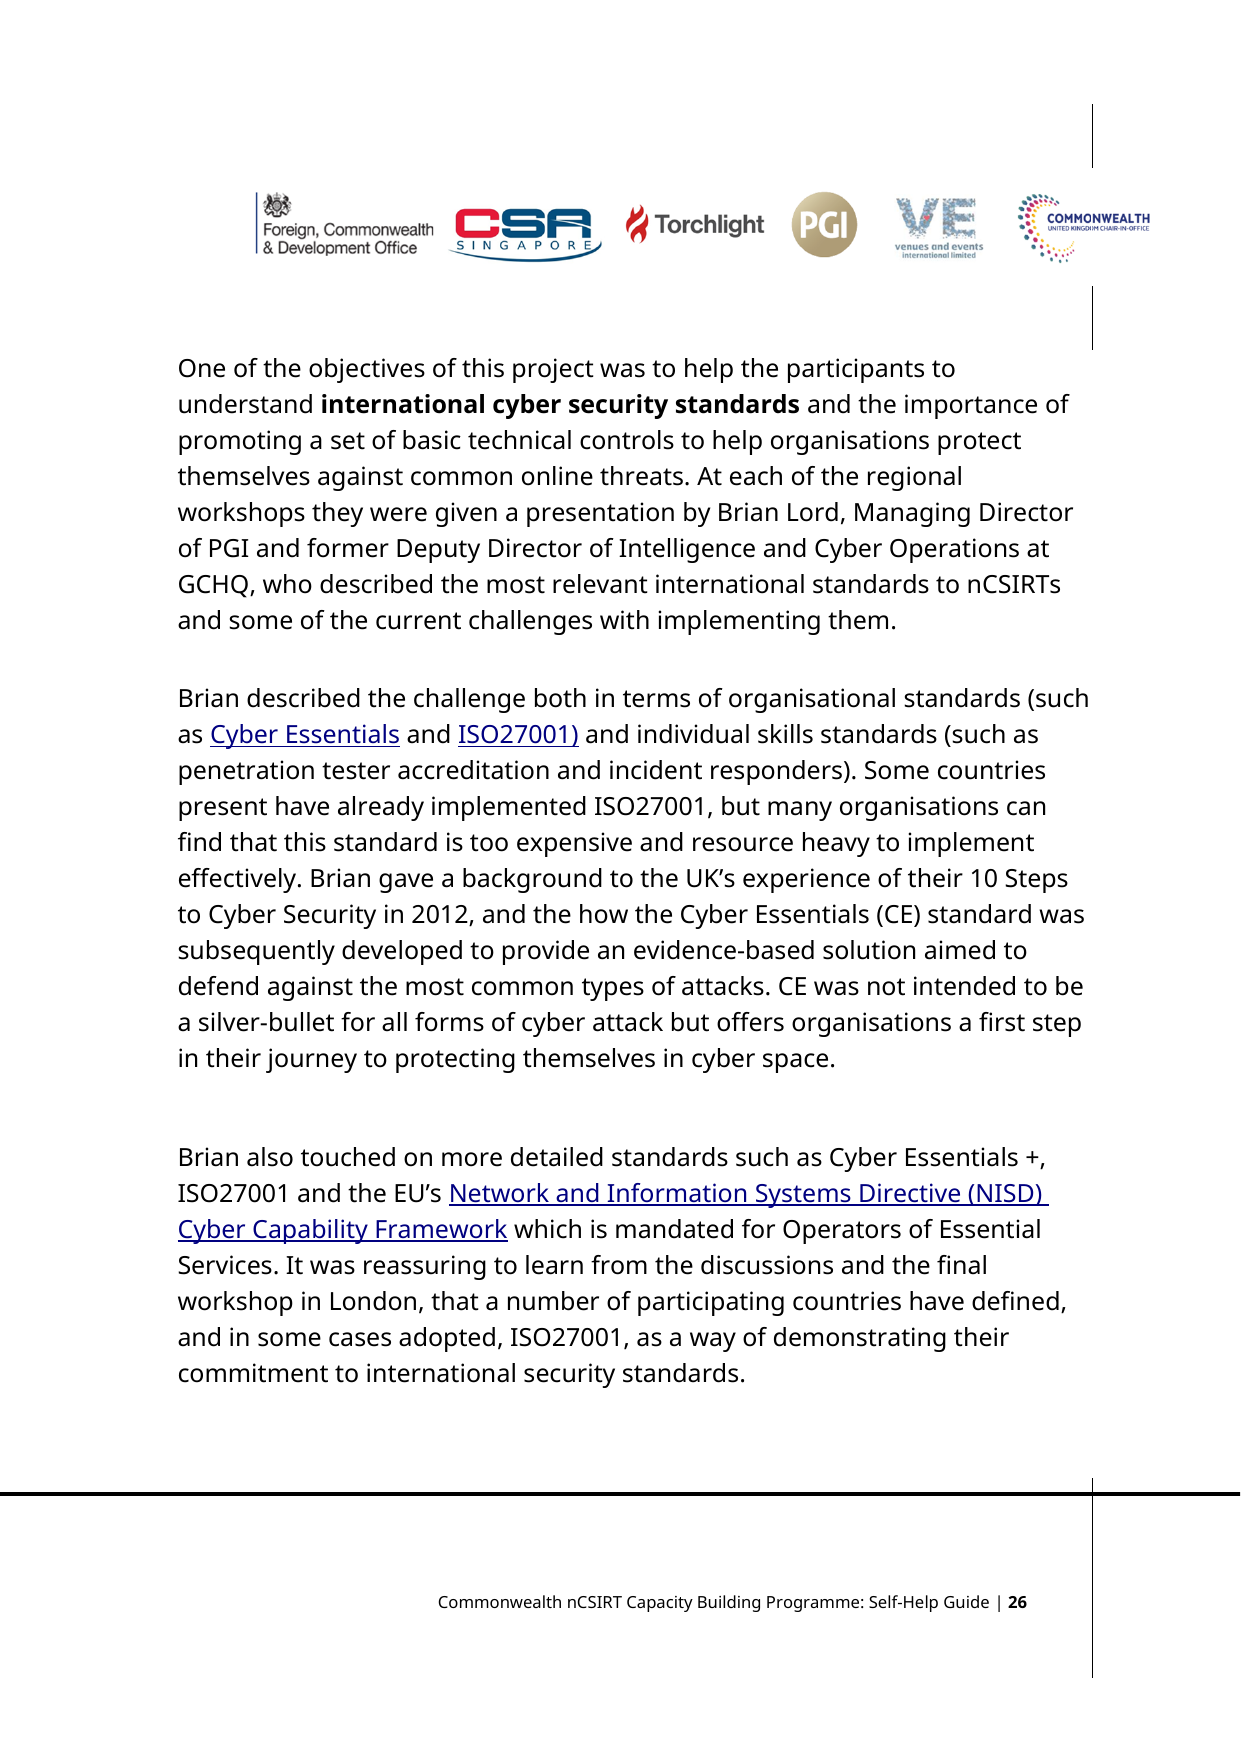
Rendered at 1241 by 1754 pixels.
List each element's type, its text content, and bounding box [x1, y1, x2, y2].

text One of the objectives of this project was to help the participants to understand international cyber security standards and the importance of promoting a set of basic technical controls to help organisations protect themselves against common online threats. At each of the regional workshops they were given a presentation by Brian Lord, Managing Director of PGI and former Deputy Director of Intelligence and Cyber Operations at GCHQ, who described the most relevant international standards to nCSIRTs and some of the current challenges with implementing them. [177, 351, 1092, 637]
text Brian also touched on more detailed standards such as Cyber Essentials +, ISO27001 and the EU’s Network and Information Systems Directive (NISD) Cyber Capability Framework which is mandated for Operators of Essential Services. It was reassuring to learn from the discussions and the final workshop in London, that a number of participating countries have defined, and in some cases adopted, ISO27001, as a way of demonstrating their commitment to international security standards. [177, 1139, 1092, 1389]
text Brian described the challenge both in terms of organisational standards (such as Cyber Essentials and ISO27001) and individual skills standards (such as penetration tester accreditation and incident responders). Some countries present have already implemented ISO27001, but many organisations can find that this standard is too expensive and resource heavy to implement effectively. Brian gave a background to the UK’s experience of their 10 Steps to Cyber Security in 2012, and the how the Cyber Essentials (CE) standard was subsequently developed to provide an evidence-based solution aimed to defend against the most common types of attacks. CE was not intended to be a silver-bullet for all forms of cyber attack but offers organisations a first step in their journey to protecting themselves in cyber space. [177, 681, 1092, 1075]
